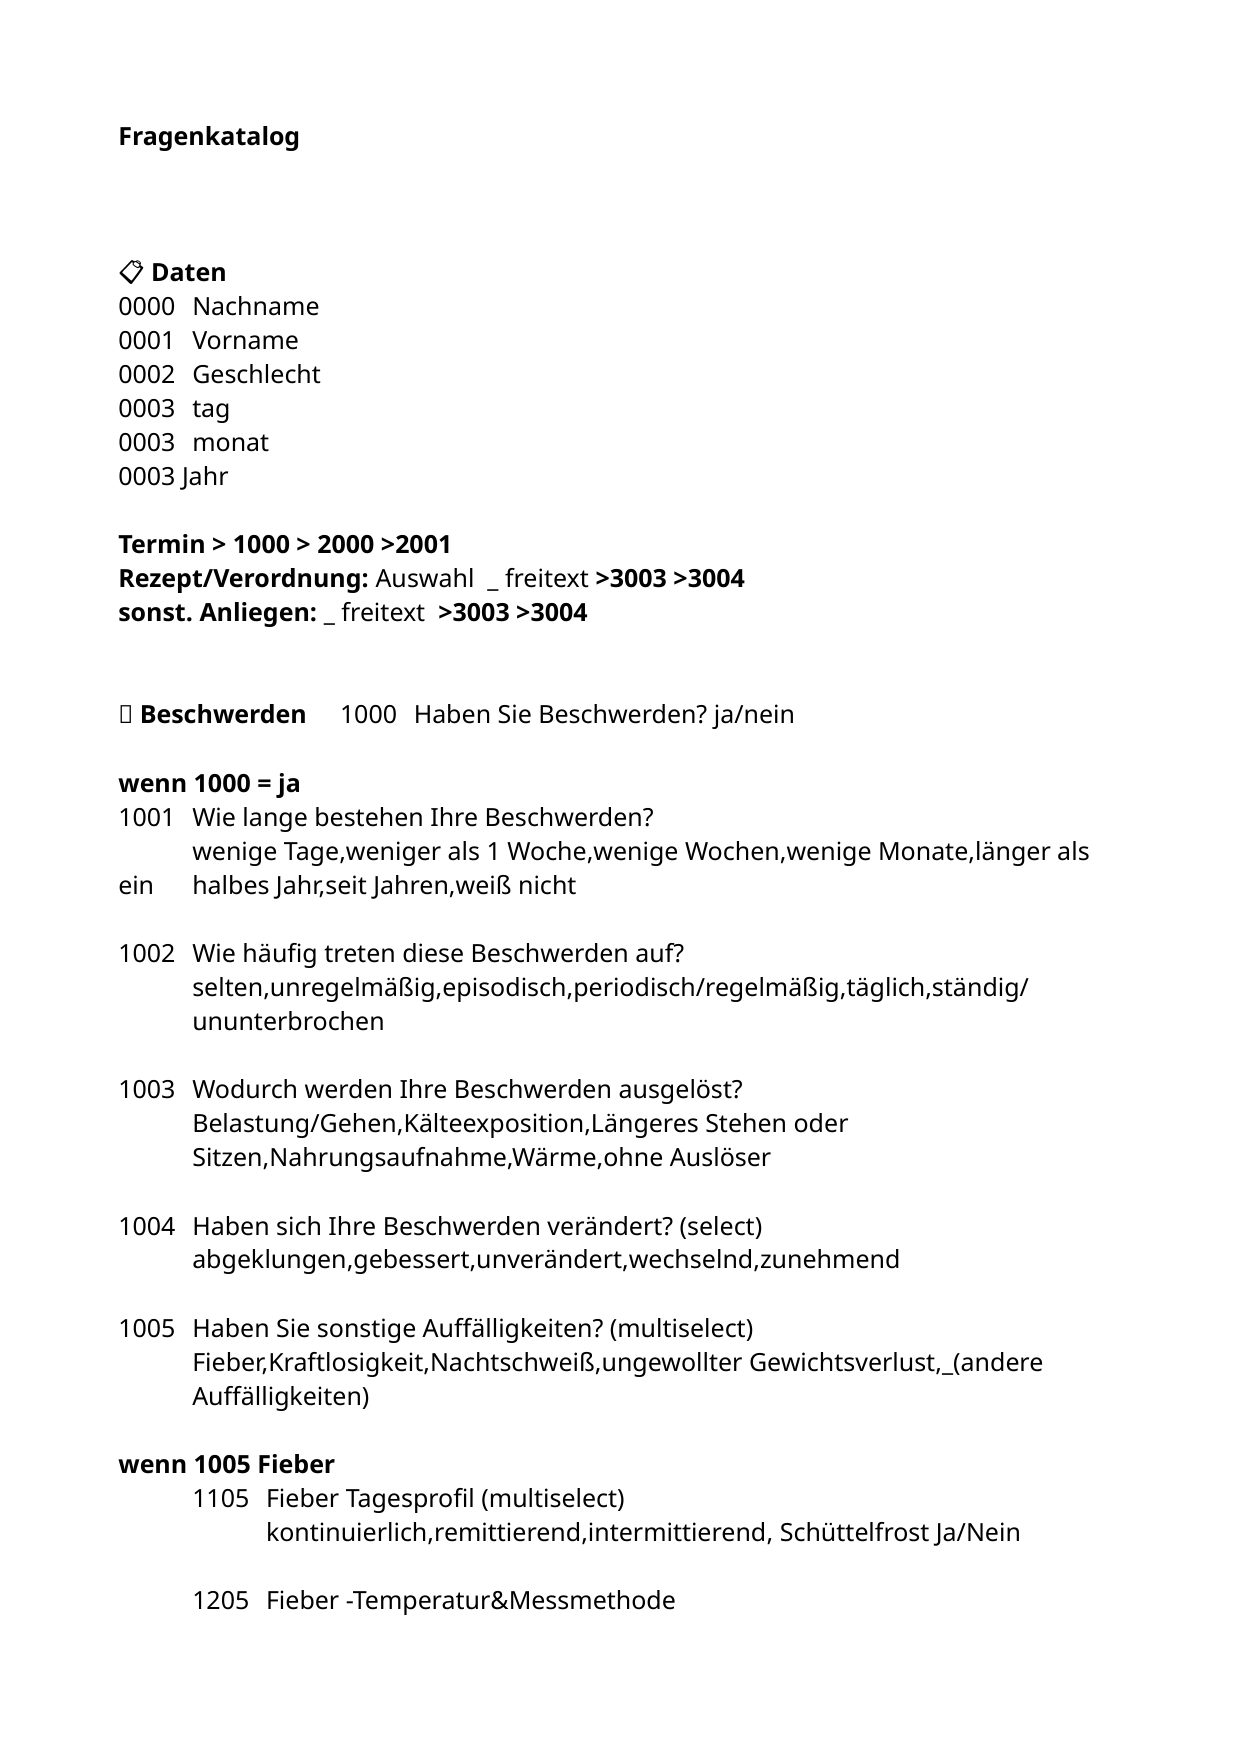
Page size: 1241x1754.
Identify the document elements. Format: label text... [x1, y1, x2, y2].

text wenn 1000 = ja [118, 765, 1122, 799]
text Belastung/Gehen,Kälteexposition,Längeres Stehen oder Sitzen,Nahrungsaufnahme,Wärme,ohne Auslöser [192, 1106, 1122, 1174]
text kontinuierlich,remittierend,intermittierend, Schüttelfrost Ja/Nein [192, 1515, 1122, 1549]
text 1004 Haben sich Ihre Beschwerden verändert? (select) [118, 1208, 1122, 1242]
text 1003 Wodurch werden Ihre Beschwerden ausgelöst? [118, 1072, 1122, 1106]
text 1002 Wie häufig treten diese Beschwerden auf? [118, 936, 1122, 970]
text wenige Tage,weniger als 1 Woche,wenige Wochen,wenige Monate,länger als ein halbes Jahr,seit Jahren,weiß nicht [118, 833, 1122, 902]
text 📋 Daten [118, 254, 1122, 288]
text 1105 Fieber Tagesprofil (multiselect) [192, 1481, 1122, 1515]
text Fieber,Kraftlosigkeit,Nachtschweiß,ungewollter Gewichtsverlust,_(andere Auffälligkeiten) [192, 1344, 1122, 1412]
text Termin > 1000 > 2000 >2001 Rezept/Verordnung: Auswahl _ freitext >3003 >3004 [118, 527, 1122, 595]
text 1001 Wie lange bestehen Ihre Beschwerden? [118, 799, 1122, 833]
text selten,unregelmäßig,episodisch,periodisch/regelmäßig,täglich,ständig/ununterbrochen [192, 970, 1122, 1038]
text 1205 Fieber -Temperatur&Messmethode [192, 1583, 1122, 1617]
text abgeklungen,gebessert,unverändert,wechselnd,zunehmend [192, 1242, 1122, 1276]
text wenn 1005 Fieber [118, 1447, 1122, 1481]
text 🦵 Beschwerden 1000 Haben Sie Beschwerden? ja/nein [118, 697, 1122, 731]
text sonst. Anliegen: _ freitext >3003 >3004 [118, 595, 1122, 629]
text 1005 Haben Sie sonstige Auffälligkeiten? (multiselect) [118, 1310, 1122, 1344]
text 0000 Nachname 0001 Vorname 0002 Geschlecht 0003 tag 0003 monat 0003 Jahr [118, 288, 1122, 493]
text Fragenkatalog [118, 118, 1122, 152]
